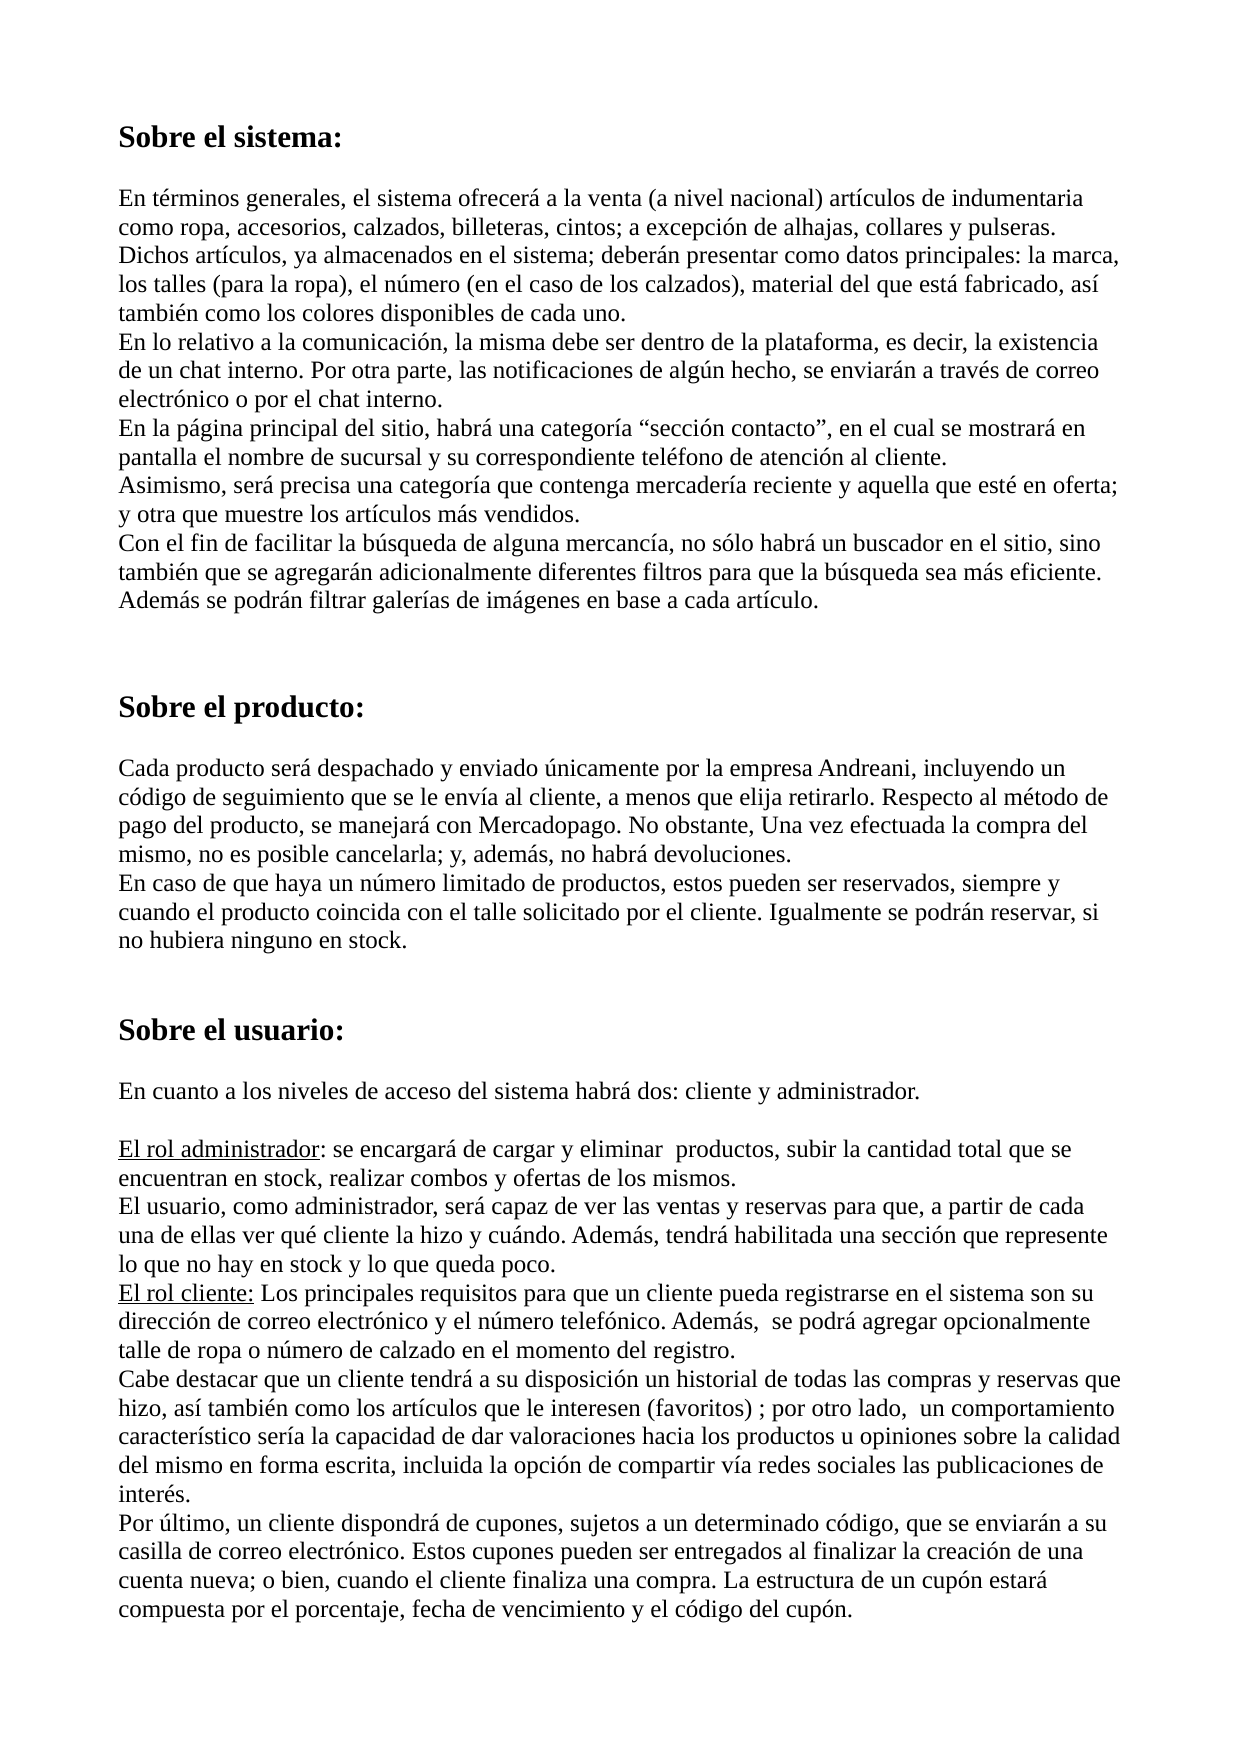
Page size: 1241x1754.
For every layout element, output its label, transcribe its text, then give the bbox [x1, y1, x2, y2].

text En cuanto a los niveles de acceso del sistema habrá dos: cliente y administrador. [118, 1076, 1122, 1105]
text El rol administrador: se encargará de cargar y eliminar productos, subir la cantidad total que se encuentran en stock, realizar combos y ofertas de los mismos. [118, 1134, 1122, 1191]
text Sobre el usuario: [118, 1012, 1122, 1048]
text Cada producto será despachado y enviado únicamente por la empresa Andreani, incluyendo un código de seguimiento que se le envía al cliente, a menos que elija retirarlo. Respecto al método de pago del producto, se manejará con Mercadopago. No obstante, Una vez efectuada la compra del mismo, no es posible cancelarla; y, además, no habrá devoluciones. [118, 753, 1122, 868]
text Sobre el sistema: [118, 118, 1122, 154]
text El rol cliente: Los principales requisitos para que un cliente pueda registrarse en el sistema son su dirección de correo electrónico y el número telefónico. Además, se podrá agregar opcionalmente talle de ropa o número de calzado en el momento del registro. Cabe destacar que un cliente tendrá a su disposición un historial de todas las compras y reservas que hizo, así también como los artículos que le interesen (favoritos) ; por otro lado, un comportamiento característico sería la capacidad de dar valoraciones hacia los productos u opiniones sobre la calidad del mismo en forma escrita, incluida la opción de compartir vía redes sociales las publicaciones de interés. [118, 1278, 1122, 1508]
text En lo relativo a la comunicación, la misma debe ser dentro de la plataforma, es decir, la existencia de un chat interno. Por otra parte, las notificaciones de algún hecho, se enviarán a través de correo electrónico o por el chat interno. [118, 327, 1122, 413]
text Asimismo, será precisa una categoría que contenga mercadería reciente y aquella que esté en oferta; y otra que muestre los artículos más vendidos. [118, 470, 1122, 528]
text En términos generales, el sistema ofrecerá a la venta (a nivel nacional) artículos de indumentaria como ropa, accesorios, calzados, billeteras, cintos; a excepción de alhajas, collares y pulseras. Dichos artículos, ya almacenados en el sistema; deberán presentar como datos principales: la marca, los talles (para la ropa), el número (en el caso de los calzados), material del que está fabricado, así también como los colores disponibles de cada uno. [118, 154, 1122, 327]
text Sobre el producto: [118, 688, 1122, 724]
text Con el fin de facilitar la búsqueda de alguna mercancía, no sólo habrá un buscador en el sitio, sino también que se agregarán adicionalmente diferentes filtros para que la búsqueda sea más eficiente. Además se podrán filtrar galerías de imágenes en base a cada artículo. [118, 528, 1122, 614]
text En caso de que haya un número limitado de productos, estos pueden ser reservados, siempre y cuando el producto coincida con el talle solicitado por el cliente. Igualmente se podrán reservar, si no hubiera ninguno en stock. [118, 868, 1122, 954]
text Por último, un cliente dispondrá de cupones, sujetos a un determinado código, que se enviarán a su casilla de correo electrónico. Estos cupones pueden ser entregados al finalizar la creación de una cuenta nueva; o bien, cuando el cliente finaliza una compra. La estructura de un cupón estará compuesta por el porcentaje, fecha de vencimiento y el código del cupón. [118, 1508, 1122, 1623]
text En la página principal del sitio, habrá una categoría “sección contacto”, en el cual se mostrará en pantalla el nombre de sucursal y su correspondiente teléfono de atención al cliente. [118, 413, 1122, 470]
text El usuario, como administrador, será capaz de ver las ventas y reservas para que, a partir de cada una de ellas ver qué cliente la hizo y cuándo. Además, tendrá habilitada una sección que represente lo que no hay en stock y lo que queda poco. [118, 1191, 1122, 1278]
